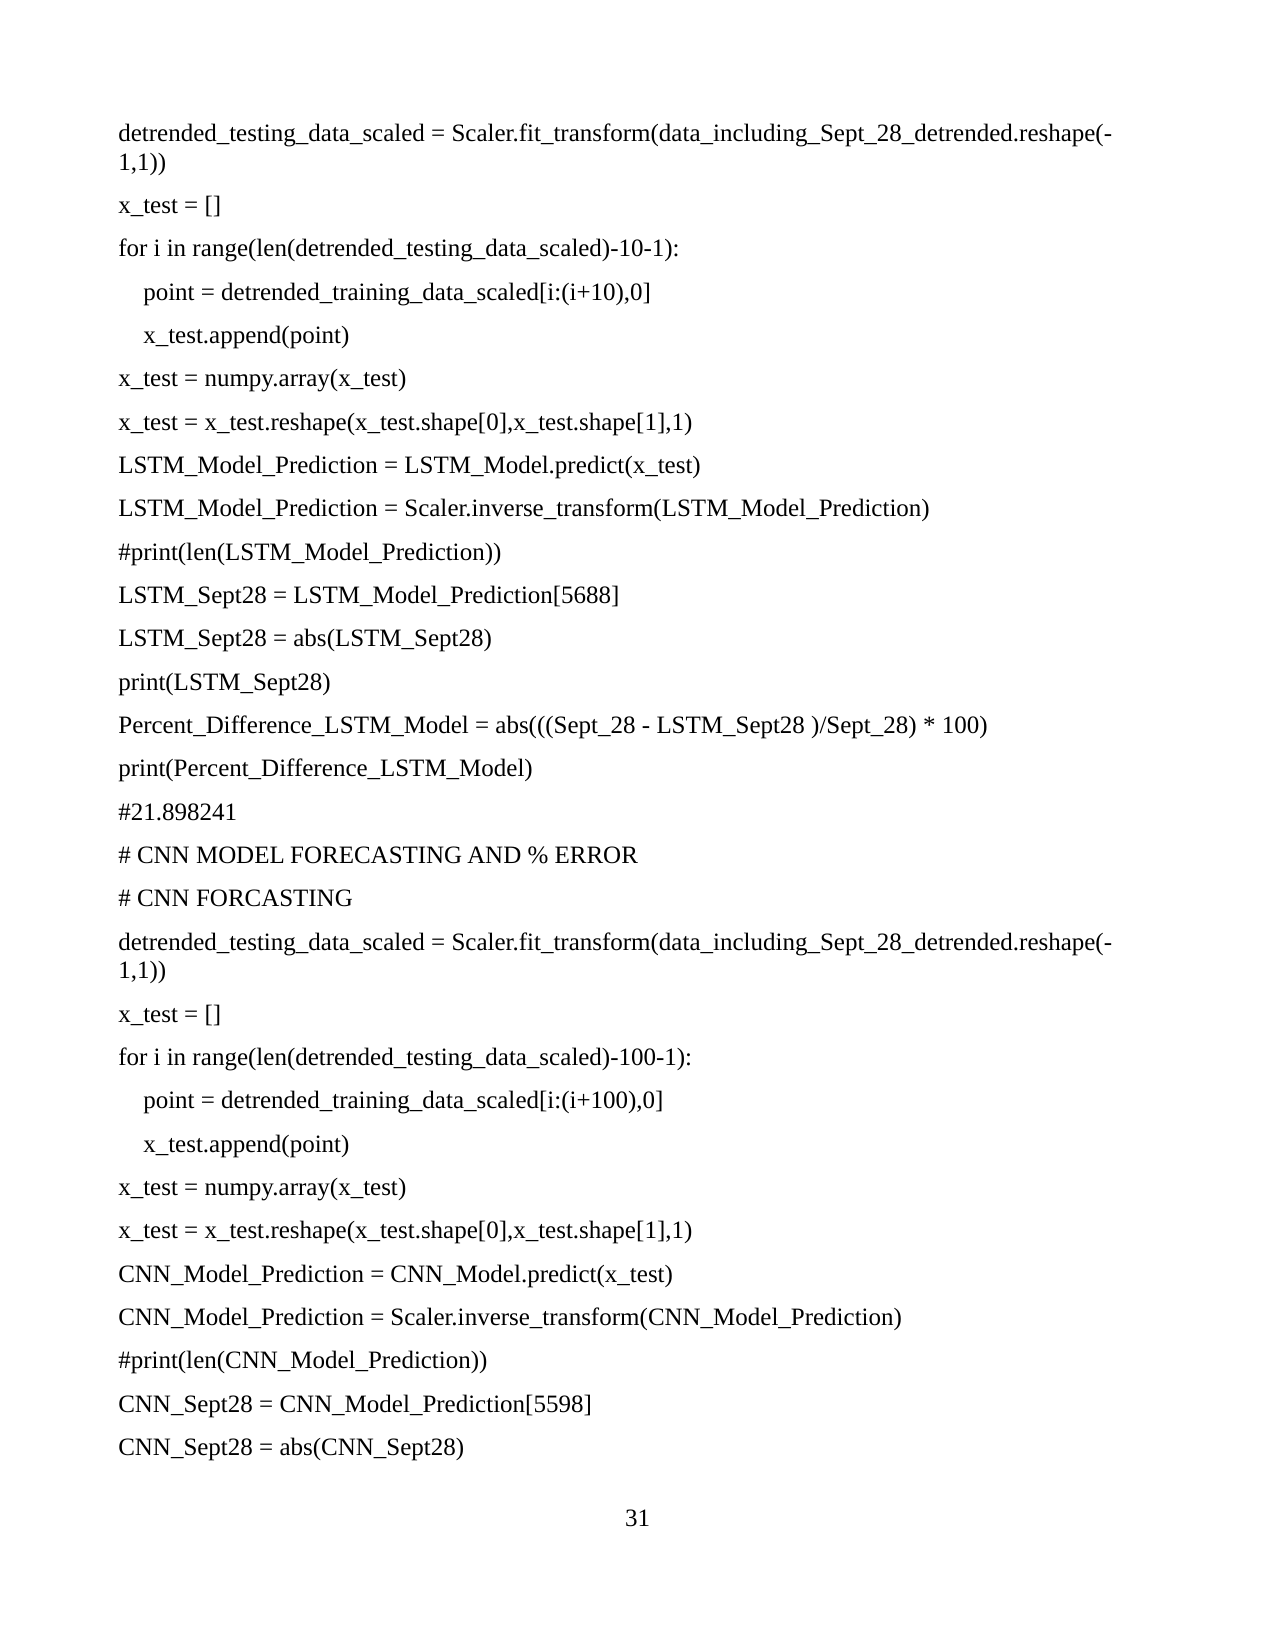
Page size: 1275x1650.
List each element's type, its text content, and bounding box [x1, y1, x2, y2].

text x_test = [] [118, 190, 1157, 219]
text print(LSTM_Sept28) [118, 667, 1157, 696]
text print(Percent_Difference_LSTM_Model) [118, 753, 1157, 782]
text x_test.append(point) [118, 320, 1157, 349]
text detrended_testing_data_scaled = Scaler.fit_transform(data_including_Sept_28_detrended.reshape(-1,1)) [118, 927, 1157, 984]
text LSTM_Model_Prediction = Scaler.inverse_transform(LSTM_Model_Prediction) [118, 493, 1157, 522]
text x_test = [] [118, 999, 1157, 1028]
text # CNN MODEL FORECASTING AND % ERROR [118, 840, 1157, 869]
text # CNN FORCASTING [118, 883, 1157, 912]
text LSTM_Sept28 = abs(LSTM_Sept28) [118, 623, 1157, 652]
text for i in range(len(detrended_testing_data_scaled)-10-1): [118, 233, 1157, 262]
text point = detrended_training_data_scaled[i:(i+10),0] [118, 277, 1157, 306]
text CNN_Model_Prediction = Scaler.inverse_transform(CNN_Model_Prediction) [118, 1302, 1157, 1331]
text x_test = numpy.array(x_test) [118, 1172, 1157, 1201]
text point = detrended_training_data_scaled[i:(i+100),0] [118, 1086, 1157, 1114]
text x_test.append(point) [118, 1129, 1157, 1158]
text CNN_Sept28 = abs(CNN_Sept28) [118, 1432, 1157, 1461]
text #print(len(LSTM_Model_Prediction)) [118, 537, 1157, 566]
text LSTM_Model_Prediction = LSTM_Model.predict(x_test) [118, 450, 1157, 479]
text CNN_Model_Prediction = CNN_Model.predict(x_test) [118, 1259, 1157, 1288]
text for i in range(len(detrended_testing_data_scaled)-100-1): [118, 1042, 1157, 1071]
text x_test = x_test.reshape(x_test.shape[0],x_test.shape[1],1) [118, 1216, 1157, 1244]
text x_test = numpy.array(x_test) [118, 363, 1157, 392]
text #21.898241 [118, 797, 1157, 826]
text x_test = x_test.reshape(x_test.shape[0],x_test.shape[1],1) [118, 407, 1157, 436]
text detrended_testing_data_scaled = Scaler.fit_transform(data_including_Sept_28_detrended.reshape(-1,1)) [118, 118, 1157, 176]
text LSTM_Sept28 = LSTM_Model_Prediction[5688] [118, 580, 1157, 609]
text Percent_Difference_LSTM_Model = abs(((Sept_28 - LSTM_Sept28 )/Sept_28) * 100) [118, 710, 1157, 739]
text #print(len(CNN_Model_Prediction)) [118, 1346, 1157, 1374]
text CNN_Sept28 = CNN_Model_Prediction[5598] [118, 1389, 1157, 1418]
